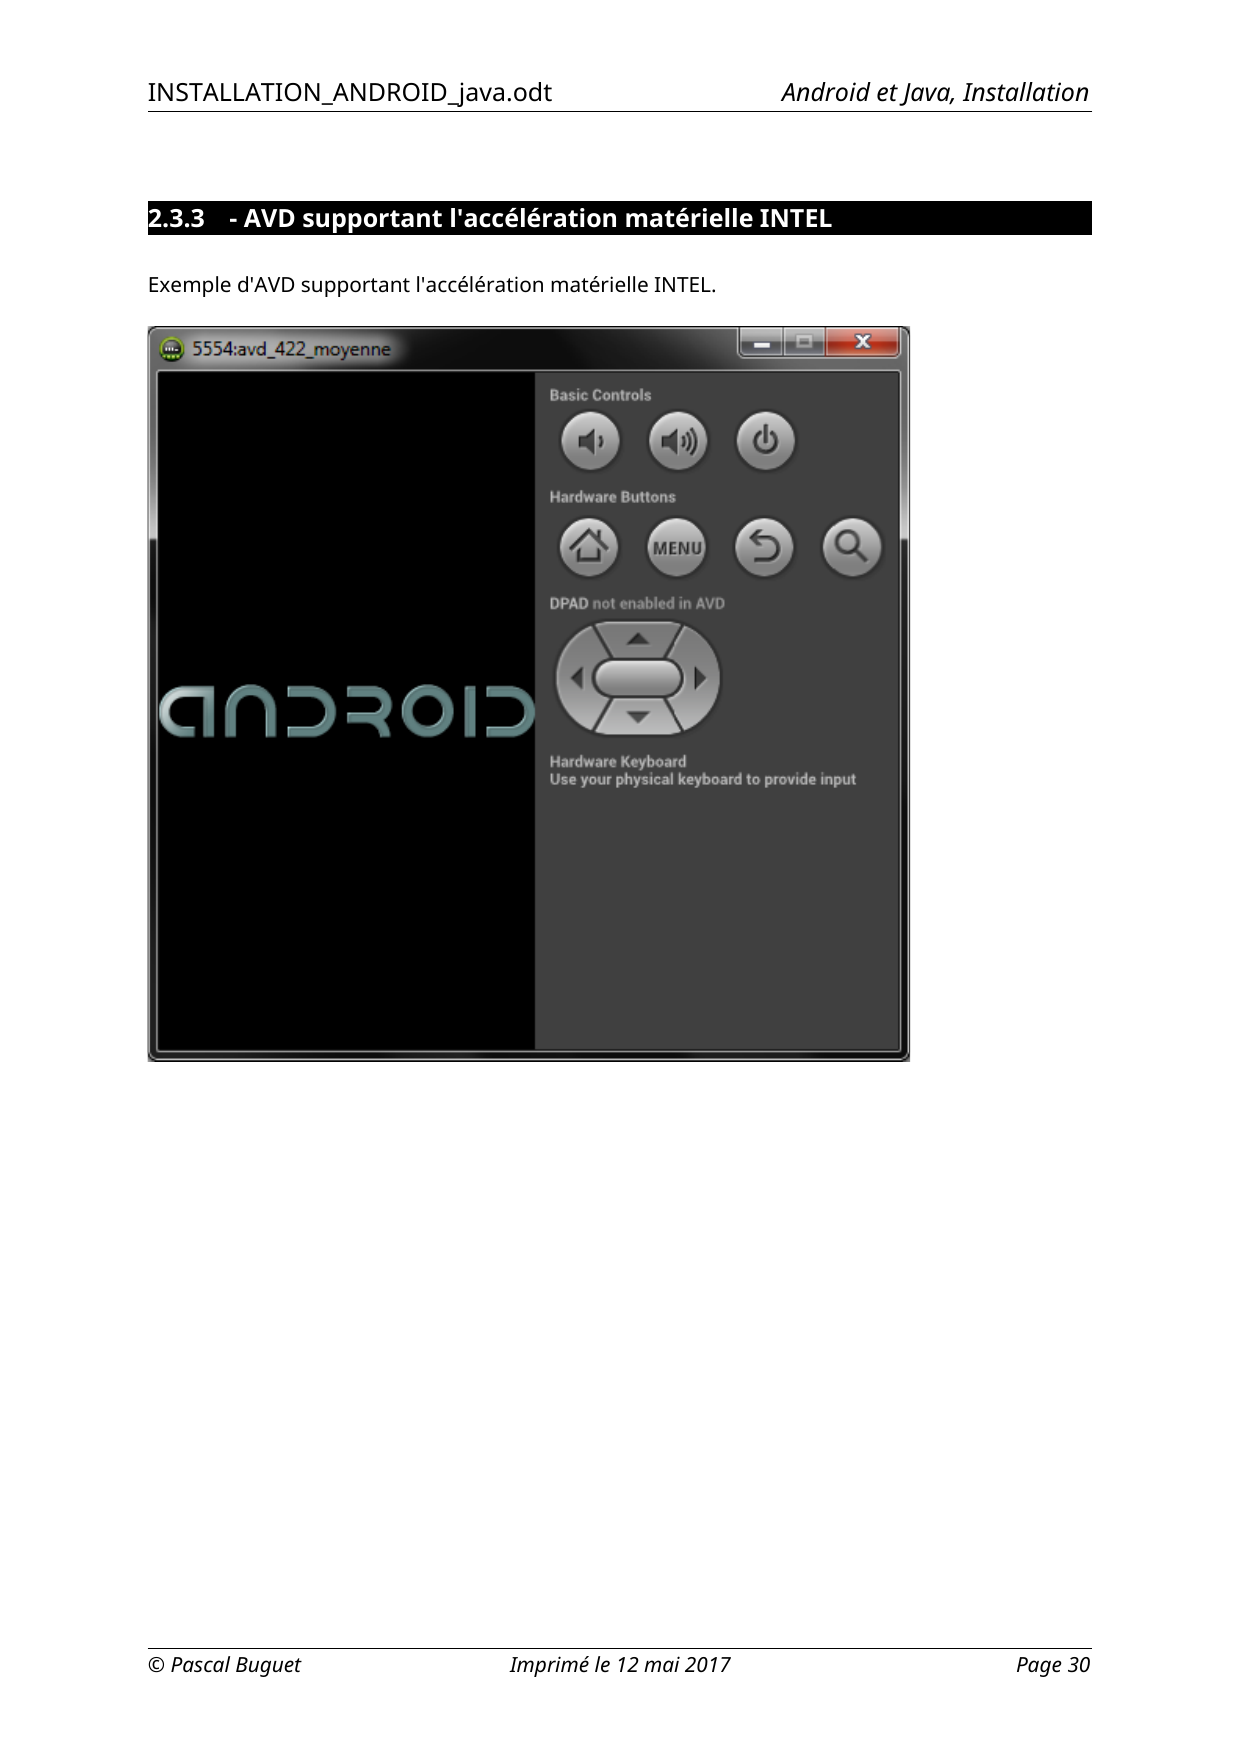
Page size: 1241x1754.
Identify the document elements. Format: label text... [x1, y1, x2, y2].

subtitle - AVD supportant l'accélération matérielle INTEL [148, 201, 1092, 235]
picture [147, 326, 911, 1062]
text Exemple d'AVD supportant l'accélération matérielle INTEL. [148, 270, 1092, 298]
